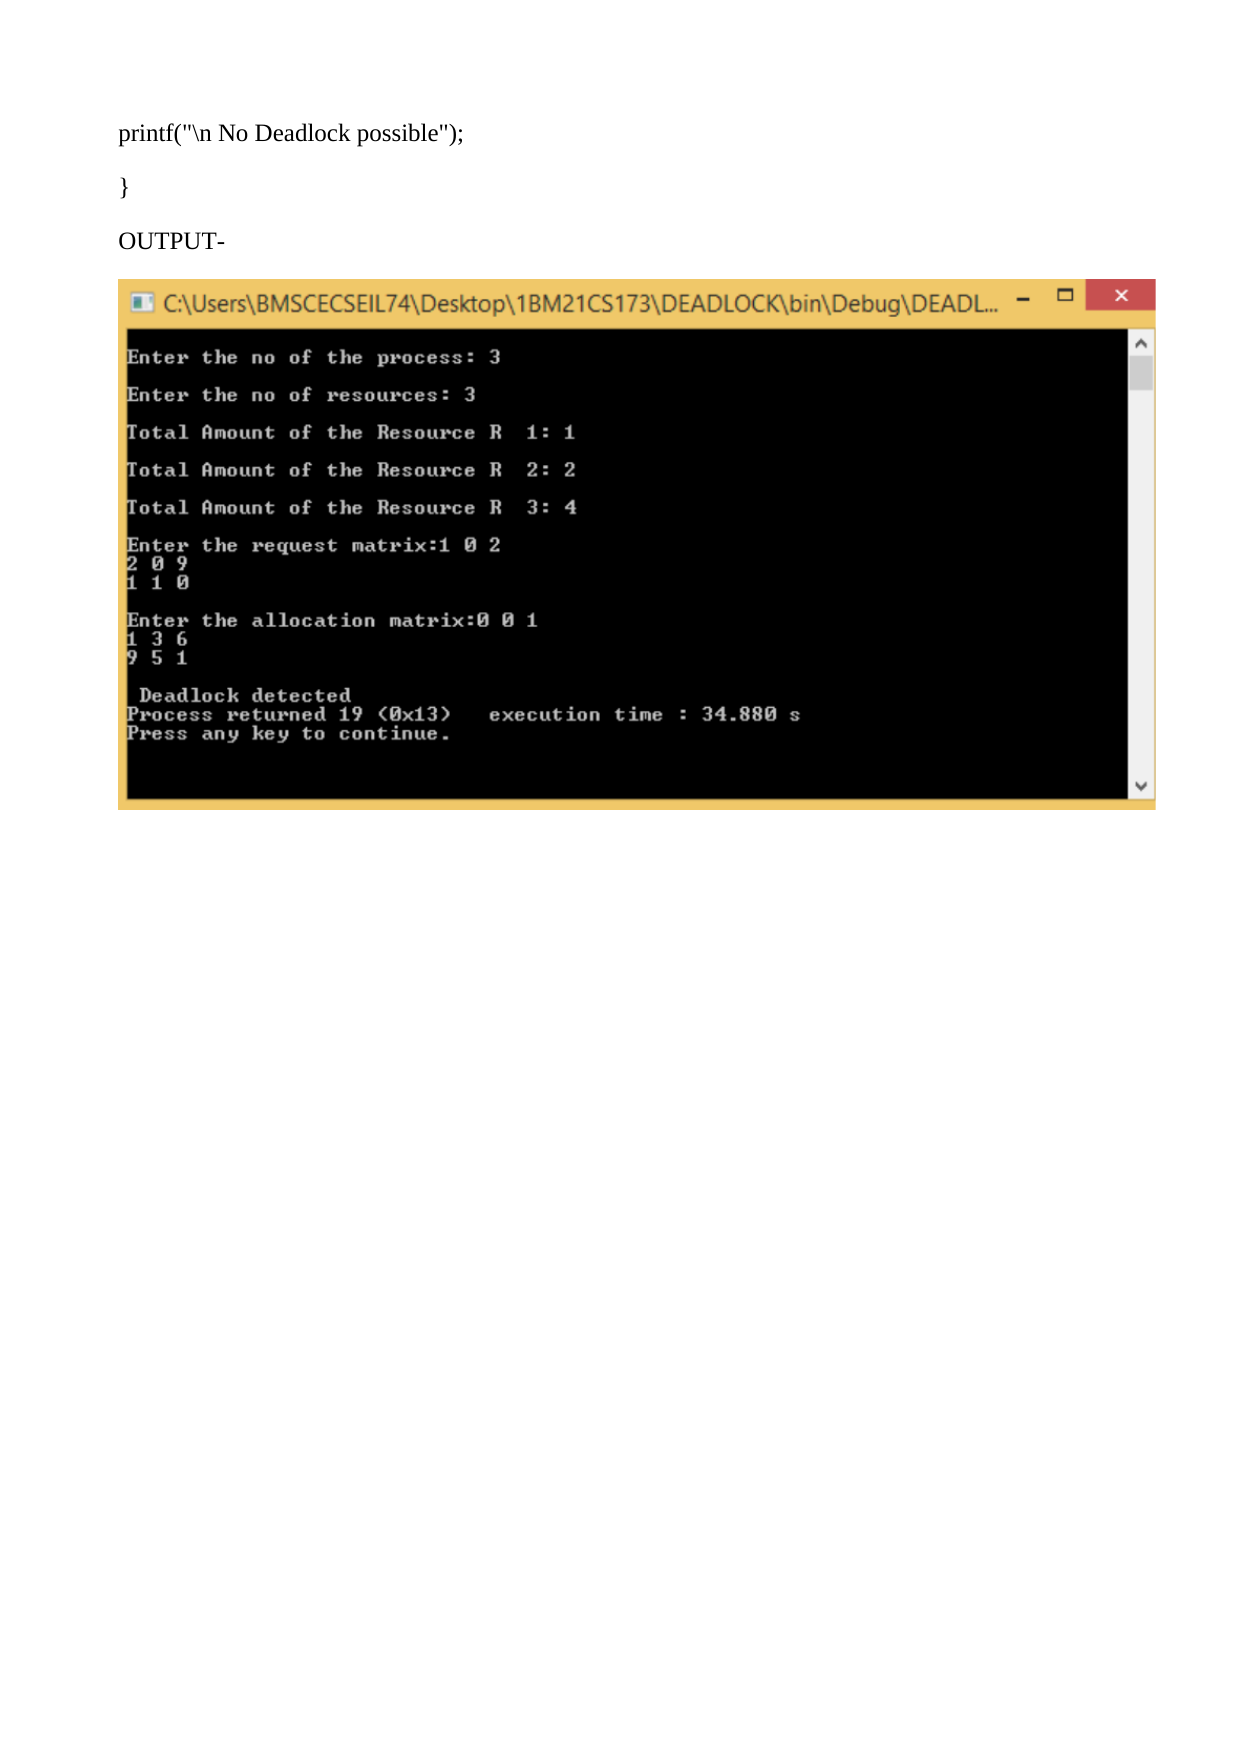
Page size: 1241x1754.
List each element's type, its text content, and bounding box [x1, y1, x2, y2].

text printf("\n No Deadlock possible"); [118, 118, 1122, 147]
text OUTPUT- [118, 226, 1122, 254]
text } [118, 172, 1122, 201]
